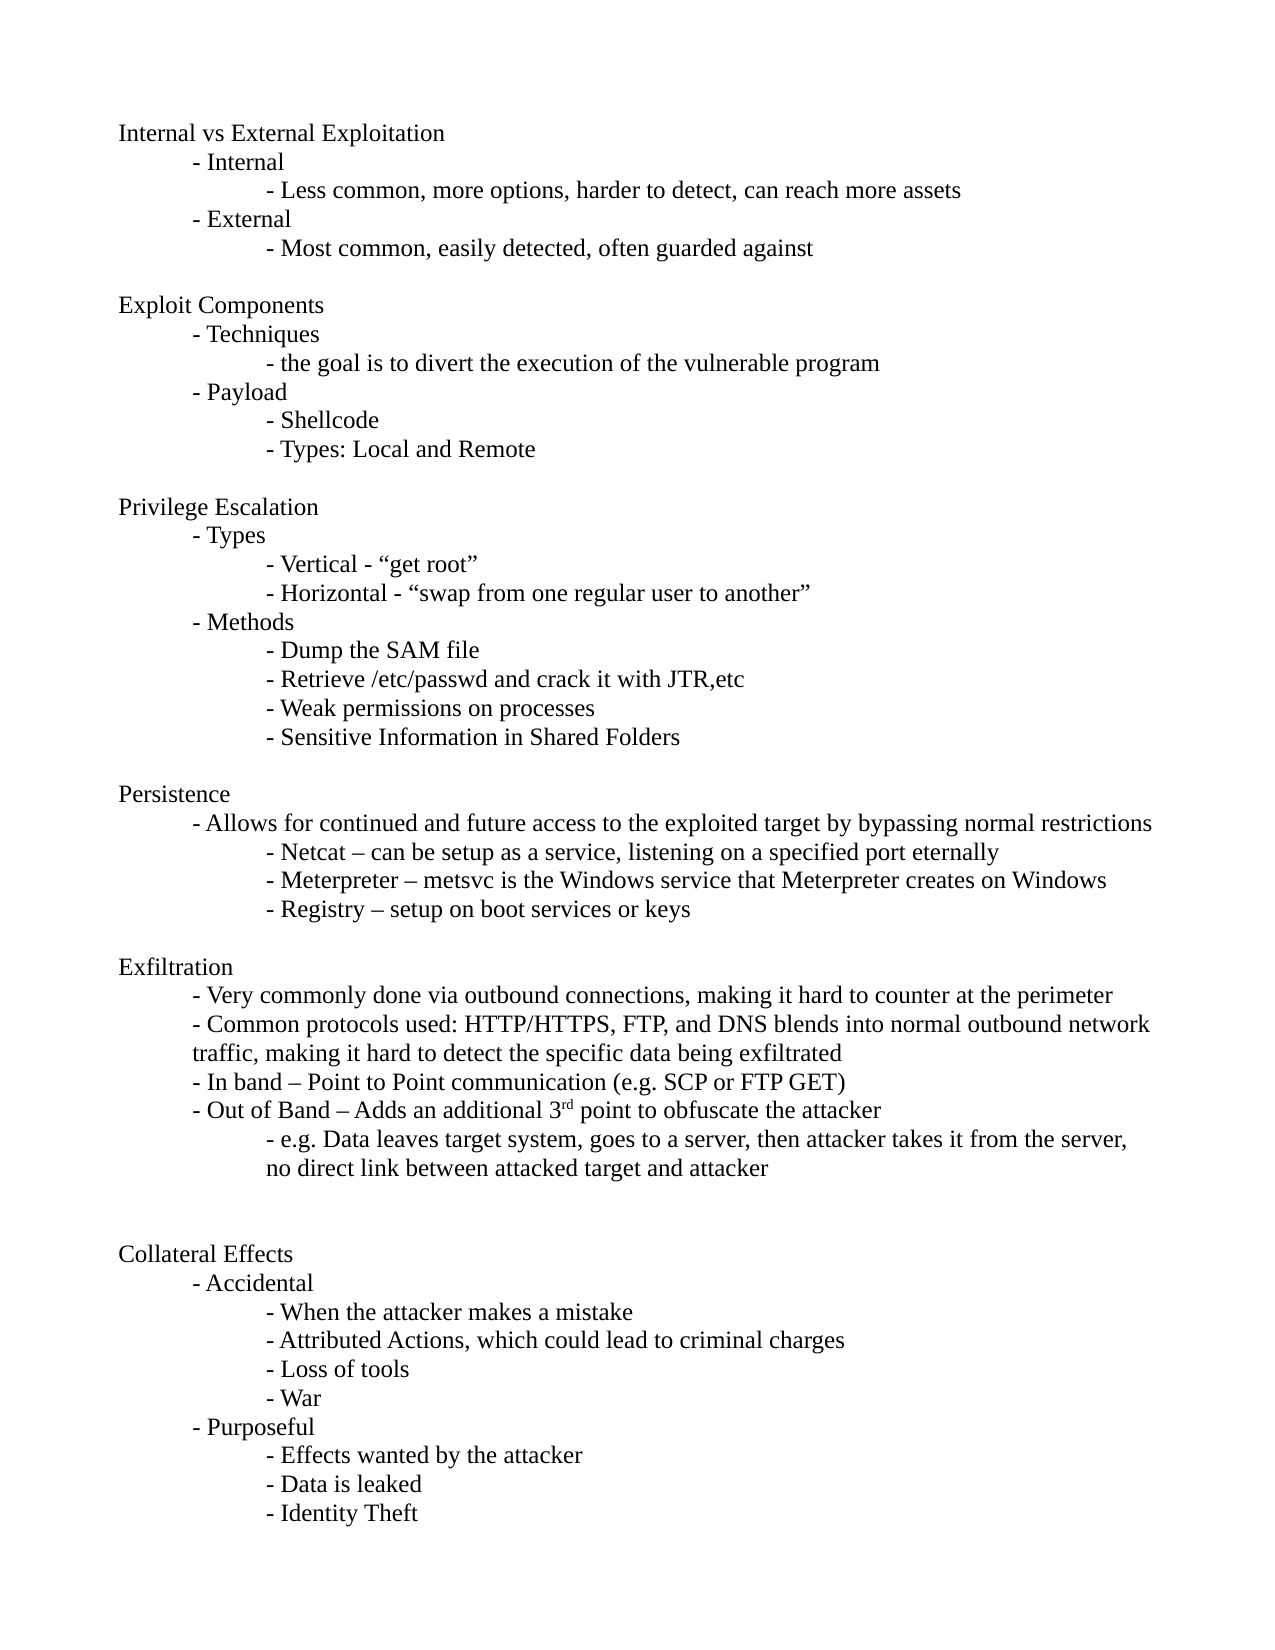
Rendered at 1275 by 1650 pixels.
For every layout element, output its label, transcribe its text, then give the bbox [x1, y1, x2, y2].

text - Retrieve /etc/passwd and crack it with JTR,etc [118, 664, 1157, 693]
text - Techniques [118, 319, 1157, 348]
text - Very commonly done via outbound connections, making it hard to counter at the perimeter [118, 981, 1157, 1009]
text - Horizontal - “swap from one regular user to another” [118, 578, 1157, 607]
text Exploit Components [118, 291, 1157, 319]
text - Data is leaked [118, 1469, 1157, 1498]
text - Dump the SAM file [118, 636, 1157, 664]
text - Meterpreter – metsvc is the Windows service that Meterpreter creates on Windows [118, 866, 1157, 894]
text - the goal is to divert the execution of the vulnerable program [118, 348, 1157, 377]
text - External [118, 204, 1157, 233]
text Privilege Escalation [118, 492, 1157, 521]
text - Types: Local and Remote [118, 434, 1157, 463]
text - Most common, easily detected, often guarded against [118, 233, 1157, 262]
text - e.g. Data leaves target system, goes to a server, then attacker takes it from the server, no direct link between attacked target and attacker [118, 1124, 1157, 1182]
text - In band – Point to Point communication (e.g. SCP or FTP GET) [118, 1067, 1157, 1096]
text - Identity Theft [118, 1498, 1157, 1527]
text - Types [118, 521, 1157, 549]
text Exfiltration [118, 952, 1157, 981]
text - When the attacker makes a mistake [118, 1297, 1157, 1326]
text - Loss of tools [118, 1354, 1157, 1383]
text - Sensitive Information in Shared Folders [118, 722, 1157, 751]
text - Methods [118, 607, 1157, 636]
text - Accidental [118, 1268, 1157, 1297]
text Internal vs External Exploitation [118, 118, 1157, 147]
text - Internal [118, 147, 1157, 176]
text - Common protocols used: HTTP/HTTPS, FTP, and DNS blends into normal outbound network traffic, making it hard to detect the specific data being exfiltrated [118, 1009, 1157, 1067]
text Persistence [118, 779, 1157, 808]
text - War [118, 1383, 1157, 1412]
text - Weak permissions on processes [118, 693, 1157, 722]
text - Allows for continued and future access to the exploited target by bypassing normal restrictions [118, 808, 1157, 837]
text Collateral Effects [118, 1239, 1157, 1268]
text - Purposeful [118, 1412, 1157, 1441]
text - Attributed Actions, which could lead to criminal charges [118, 1326, 1157, 1354]
text - Registry – setup on boot services or keys [118, 894, 1157, 923]
text - Vertical - “get root” [118, 549, 1157, 578]
text - Effects wanted by the attacker [118, 1441, 1157, 1469]
text - Less common, more options, harder to detect, can reach more assets [118, 176, 1157, 204]
text - Netcat – can be setup as a service, listening on a specified port eternally [118, 837, 1157, 866]
text - Out of Band – Adds an additional 3rd point to obfuscate the attacker [118, 1096, 1157, 1124]
text - Shellcode [118, 406, 1157, 434]
text - Payload [118, 377, 1157, 406]
